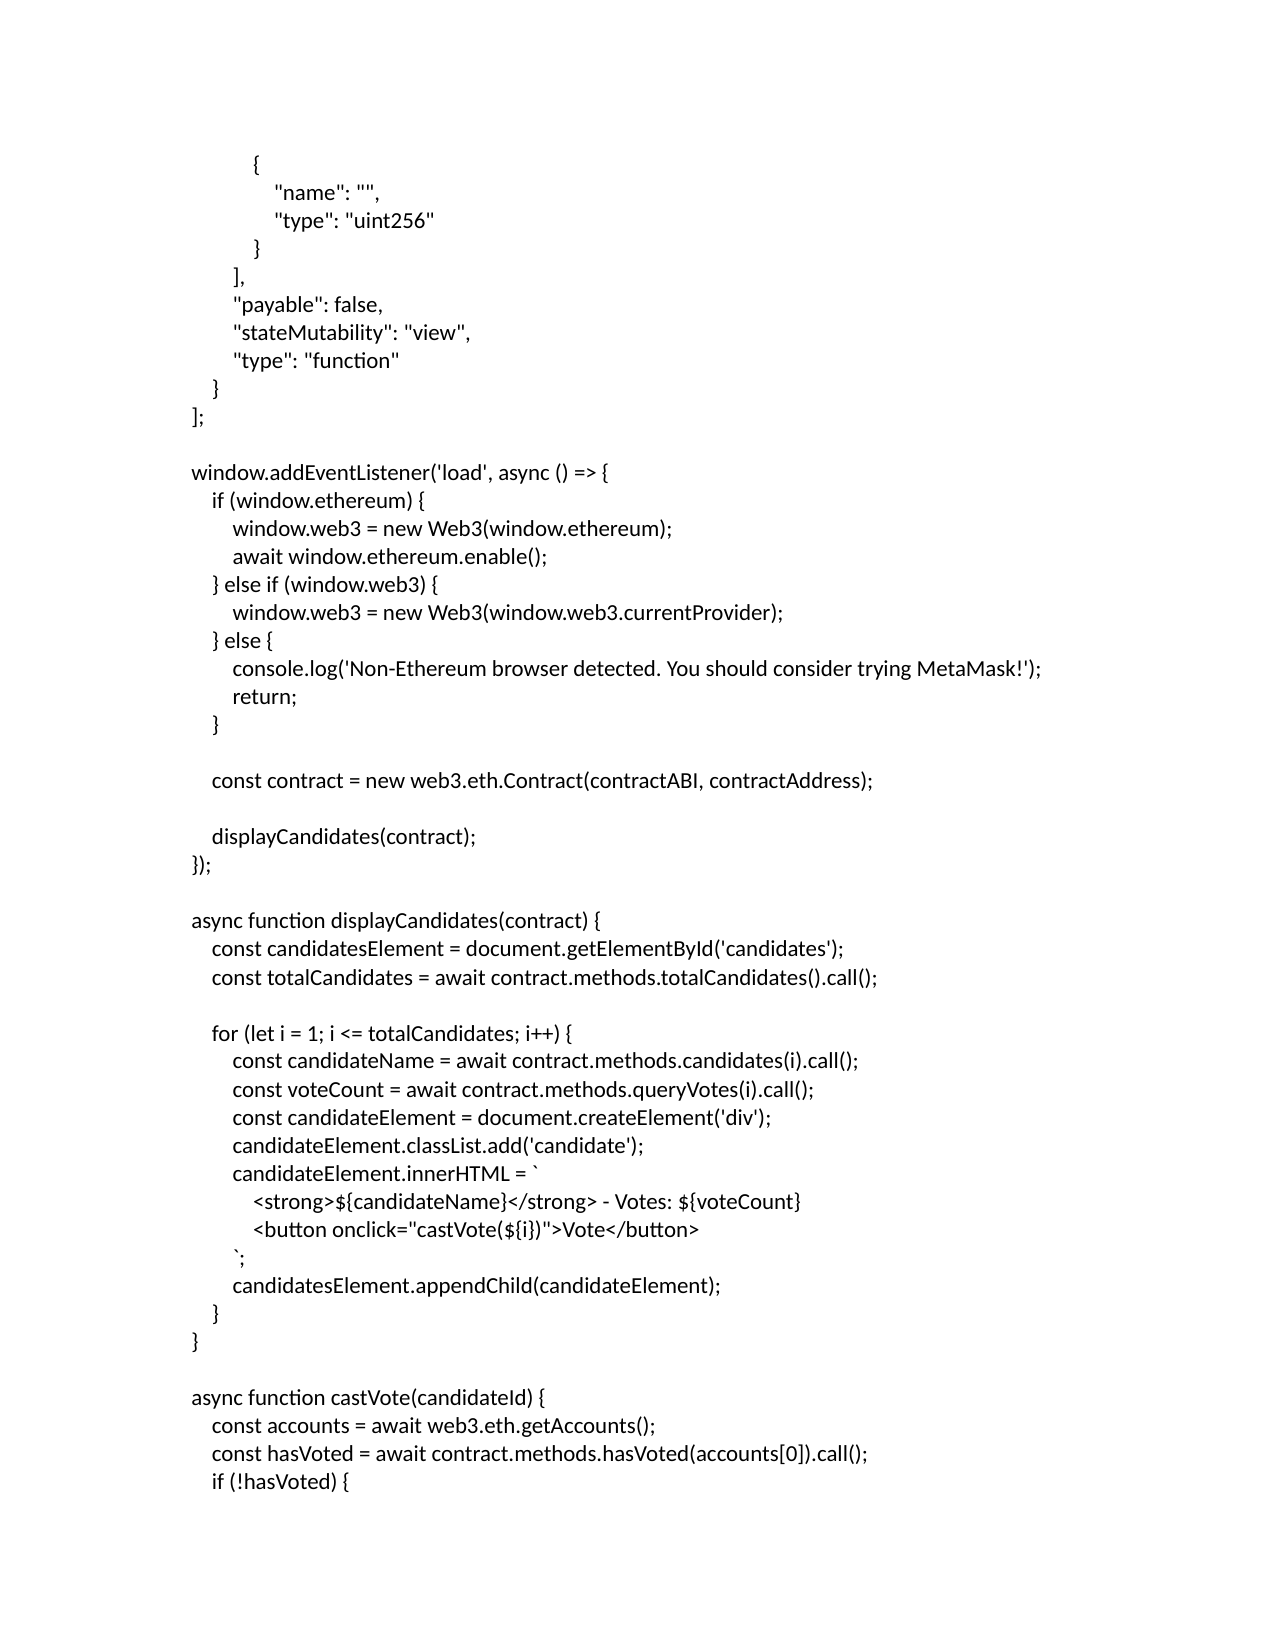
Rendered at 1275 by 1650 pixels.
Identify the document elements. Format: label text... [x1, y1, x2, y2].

text } [150, 374, 1125, 402]
text if (!hasVoted) { [150, 1467, 1125, 1495]
text async function castVote(candidateId) { [150, 1383, 1125, 1411]
text } [150, 1299, 1125, 1327]
text const hasVoted = await contract.methods.hasVoted(accounts[0]).call(); [150, 1439, 1125, 1467]
text const candidatesElement = document.getElementById('candidates'); [150, 934, 1125, 963]
text const voteCount = await contract.methods.queryVotes(i).call(); [150, 1075, 1125, 1103]
text const contract = new web3.eth.Contract(contractABI, contractAddress); [150, 766, 1125, 794]
text } else { [150, 626, 1125, 654]
text }); [150, 851, 1125, 878]
text candidateElement.innerHTML = ` [150, 1159, 1125, 1187]
text `; [150, 1243, 1125, 1271]
text const totalCandidates = await contract.methods.totalCandidates().call(); [150, 963, 1125, 991]
text <button onclick="castVote(${i})">Vote</button> [150, 1215, 1125, 1243]
text displayCandidates(contract); [150, 822, 1125, 851]
text } [150, 1327, 1125, 1355]
text window.addEventListener('load', async () => { [150, 458, 1125, 486]
text "type": "uint256" [150, 206, 1125, 234]
text const accounts = await web3.eth.getAccounts(); [150, 1411, 1125, 1439]
text const candidateElement = document.createElement('div'); [150, 1103, 1125, 1131]
text "stateMutability": "view", [150, 318, 1125, 346]
text "payable": false, [150, 290, 1125, 318]
text if (window.ethereum) { [150, 486, 1125, 514]
text window.web3 = new Web3(window.web3.currentProvider); [150, 598, 1125, 626]
text "type": "function" [150, 346, 1125, 374]
text window.web3 = new Web3(window.ethereum); [150, 514, 1125, 542]
text "name": "", [150, 178, 1125, 206]
text } [150, 234, 1125, 262]
text { [150, 150, 1125, 178]
text ], [150, 262, 1125, 290]
text <strong>${candidateName}</strong> - Votes: ${voteCount} [150, 1187, 1125, 1215]
text candidatesElement.appendChild(candidateElement); [150, 1271, 1125, 1299]
text console.log('Non-Ethereum browser detected. You should consider trying MetaMask!'); [150, 654, 1125, 682]
text const candidateName = await contract.methods.candidates(i).call(); [150, 1047, 1125, 1075]
text } else if (window.web3) { [150, 570, 1125, 598]
text } [150, 710, 1125, 738]
text async function displayCandidates(contract) { [150, 907, 1125, 934]
text candidateElement.classList.add('candidate'); [150, 1131, 1125, 1159]
text return; [150, 682, 1125, 710]
text ]; [150, 402, 1125, 430]
text await window.ethereum.enable(); [150, 542, 1125, 570]
text for (let i = 1; i <= totalCandidates; i++) { [150, 1019, 1125, 1047]
